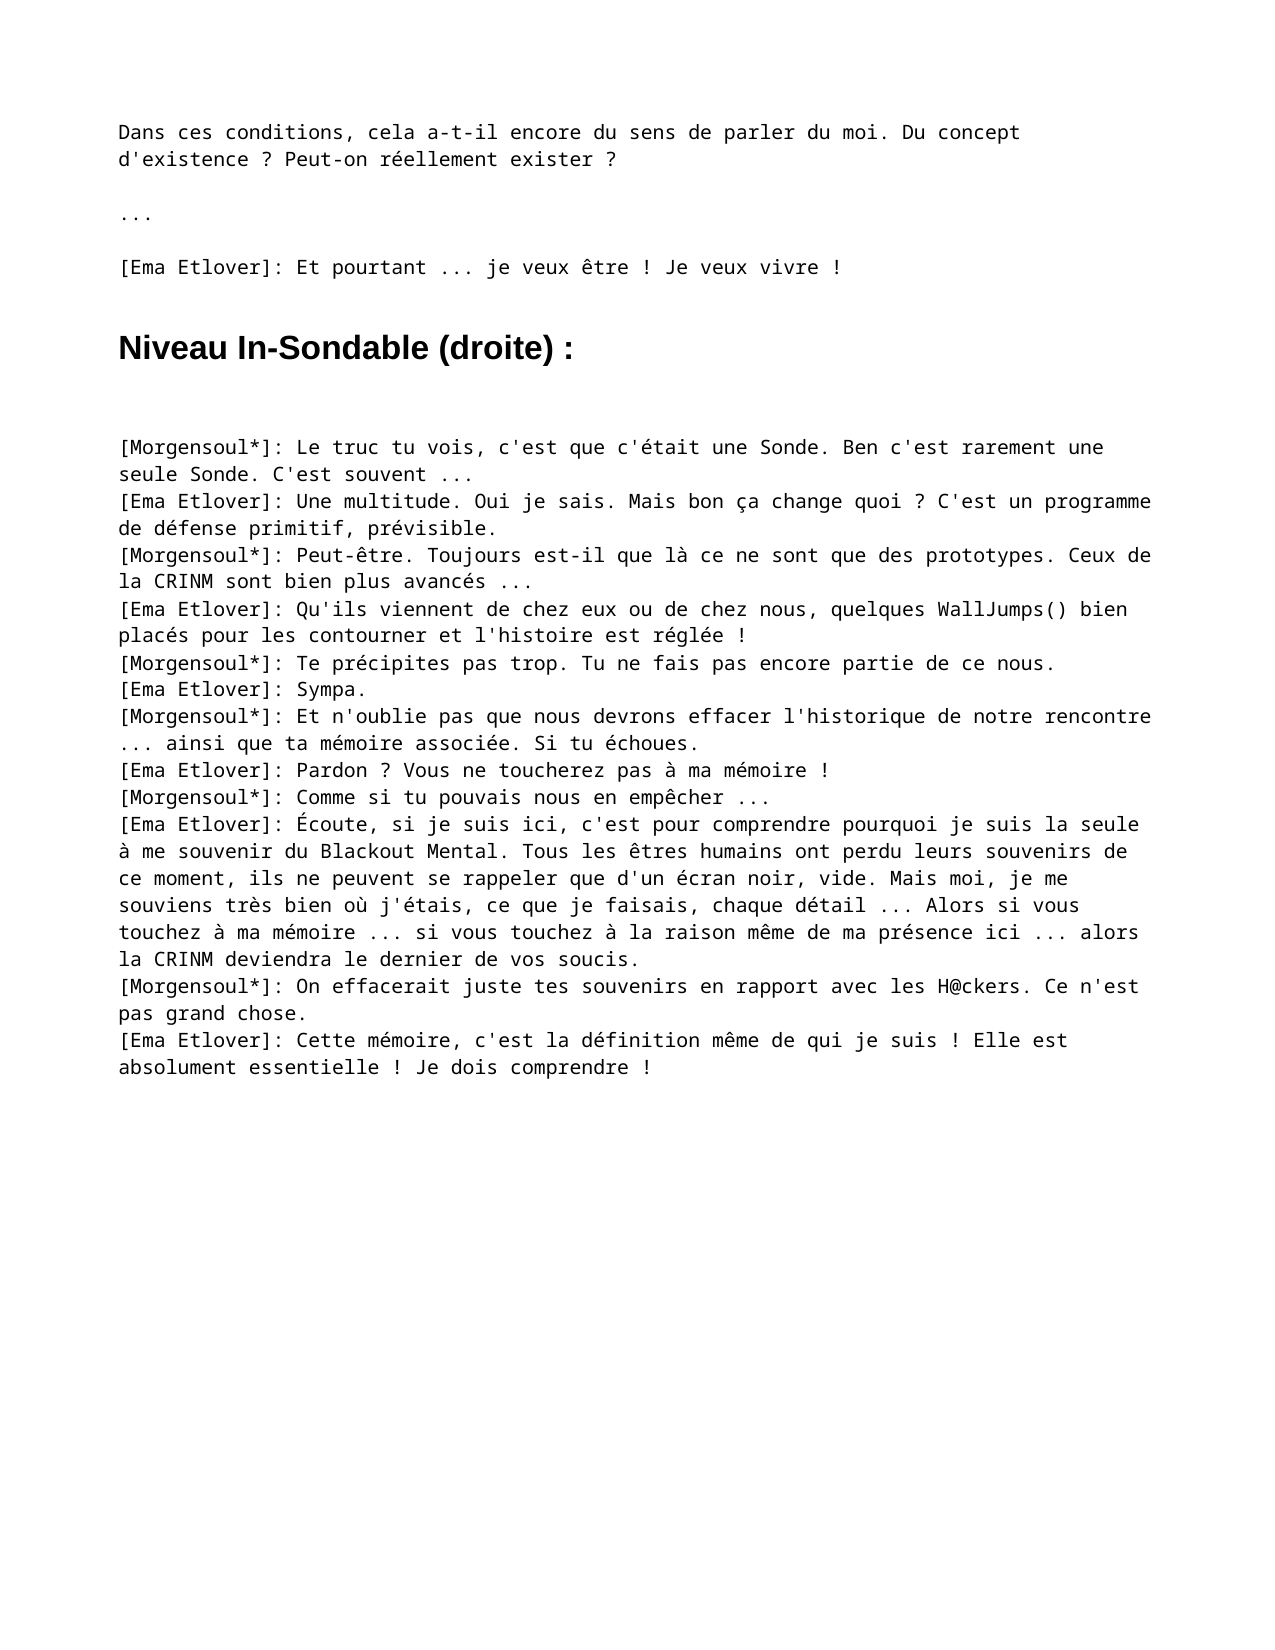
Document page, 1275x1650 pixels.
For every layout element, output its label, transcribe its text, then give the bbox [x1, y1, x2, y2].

subtitle Niveau In-Sondable (droite) : [118, 328, 1157, 366]
text [Ema Etlover]: Qu'ils viennent de chez eux ou de chez nous, quelques WallJumps() bien placés pour les contourner et l'histoire est réglée ! [118, 595, 1157, 649]
text [Morgensoul*]: Peut-être. Toujours est-il que là ce ne sont que des prototypes. Ceux de la CRINM sont bien plus avancés ... [118, 541, 1157, 595]
text [Morgensoul*]: Et n'oublie pas que nous devrons effacer l'historique de notre rencontre ... ainsi que ta mémoire associée. Si tu échoues. [118, 703, 1157, 757]
text [Ema Etlover]: Sympa. [118, 676, 1157, 703]
text [Ema Etlover]: Pardon ? Vous ne toucherez pas à ma mémoire ! [118, 757, 1157, 784]
text [Morgensoul*]: Te précipites pas trop. Tu ne fais pas encore partie de ce nous. [118, 649, 1157, 676]
text [Ema Etlover]: Et pourtant ... je veux être ! Je veux vivre ! [118, 253, 1157, 280]
text Dans ces conditions, cela a-t-il encore du sens de parler du moi. Du concept d'existence ? Peut-on réellement exister ? [118, 118, 1157, 172]
text ... [118, 199, 1157, 226]
text [Morgensoul*]: Le truc tu vois, c'est que c'était une Sonde. Ben c'est rarement une seule Sonde. C'est souvent ... [118, 433, 1157, 487]
text [Ema Etlover]: Cette mémoire, c'est la définition même de qui je suis ! Elle est absolument essentielle ! Je dois comprendre ! [118, 1026, 1157, 1080]
text [Morgensoul*]: Comme si tu pouvais nous en empêcher ... [118, 784, 1157, 811]
text [Ema Etlover]: Écoute, si je suis ici, c'est pour comprendre pourquoi je suis la seule à me souvenir du Blackout Mental. Tous les êtres humains ont perdu leurs souvenirs de ce moment, ils ne peuvent se rappeler que d'un écran noir, vide. Mais moi, je me souviens très bien où j'étais, ce que je faisais, chaque détail ... Alors si vous touchez à ma mémoire ... si vous touchez à la raison même de ma présence ici ... alors la CRINM deviendra le dernier de vos soucis. [118, 811, 1157, 972]
text [Morgensoul*]: On effacerait juste tes souvenirs en rapport avec les H@ckers. Ce n'est pas grand chose. [118, 972, 1157, 1026]
text [Ema Etlover]: Une multitude. Oui je sais. Mais bon ça change quoi ? C'est un programme de défense primitif, prévisible. [118, 487, 1157, 541]
